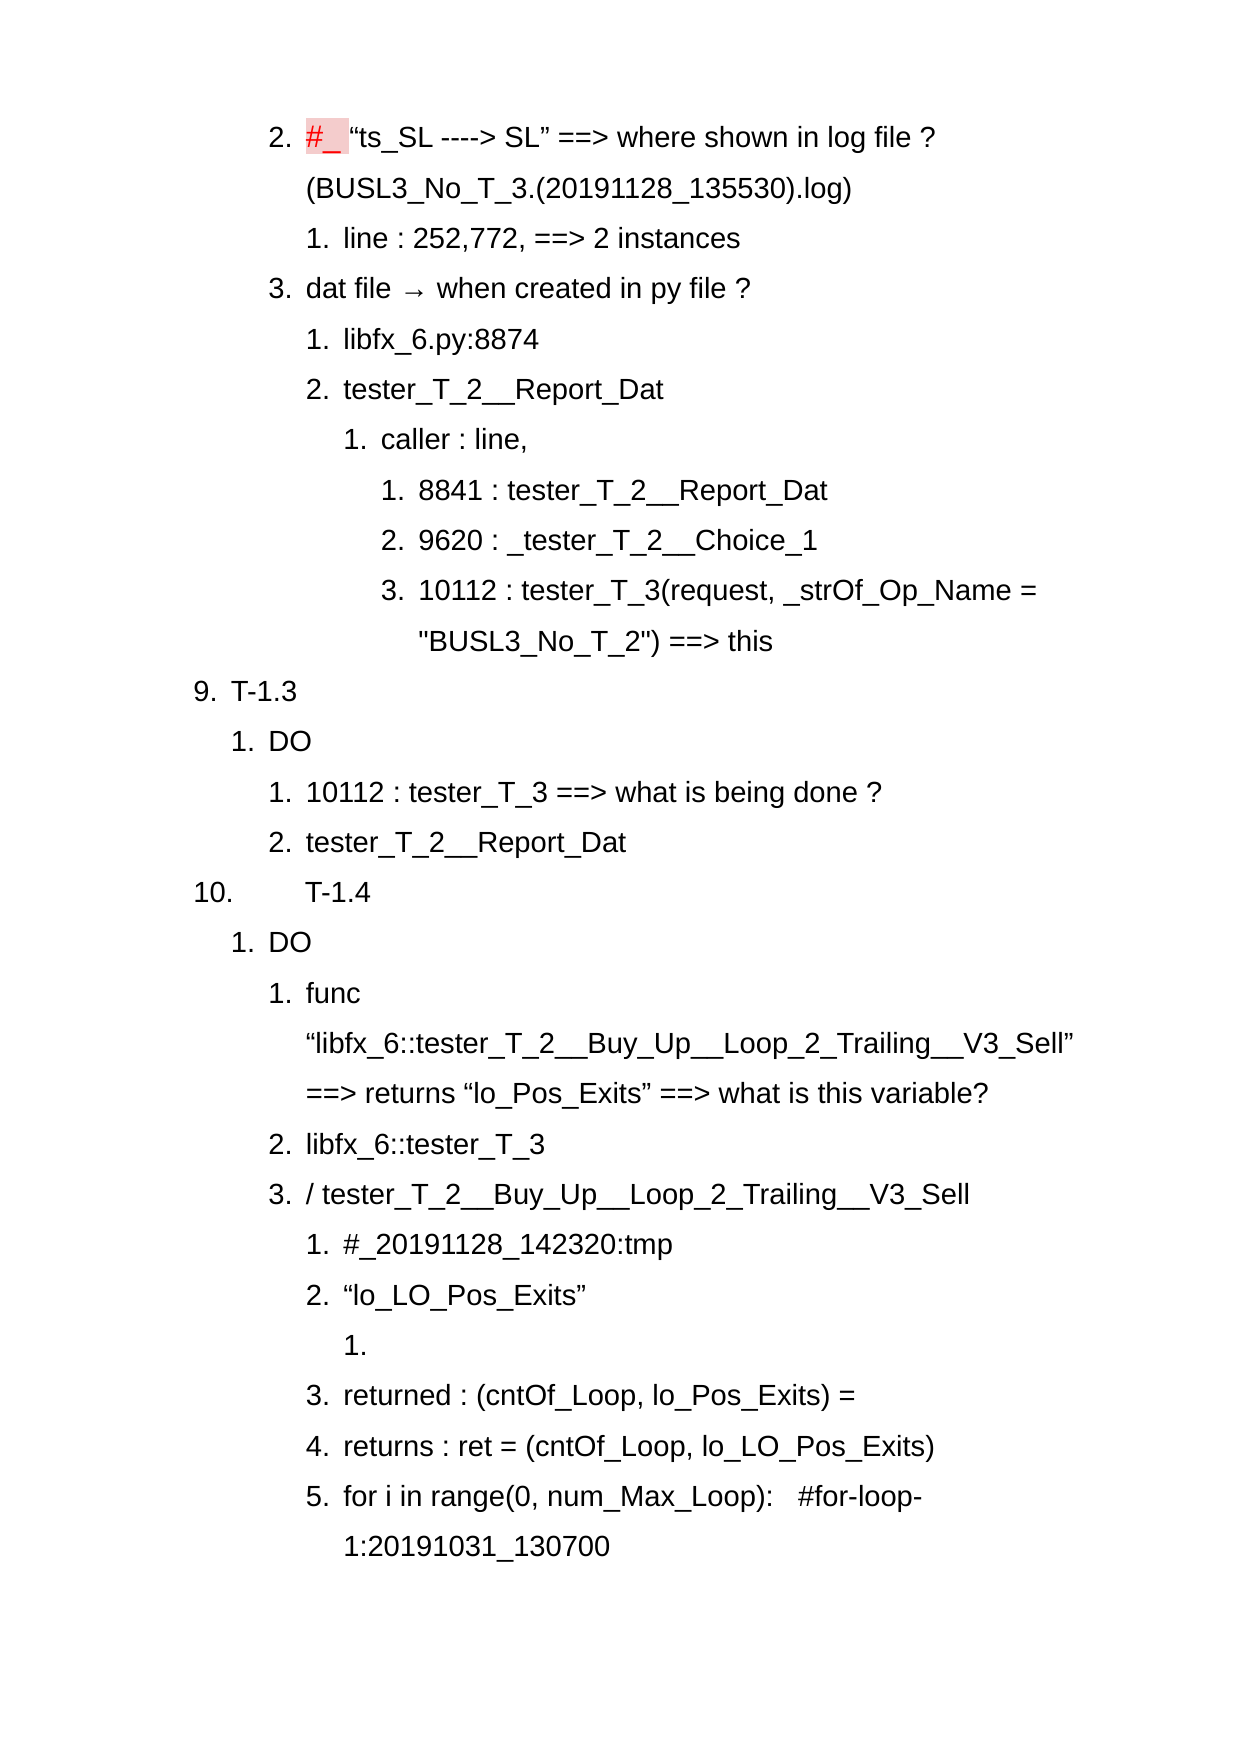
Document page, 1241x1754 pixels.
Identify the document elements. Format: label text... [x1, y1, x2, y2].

list tester_T_2__Report_Dat [306, 372, 1122, 406]
list DO [231, 926, 1122, 959]
list “lo_LO_Pos_Exits” [306, 1278, 1122, 1311]
list libfx_6.py:8874 [306, 322, 1122, 355]
list / tester_T_2__Buy_Up__Loop_2_Trailing__V3_Sell [268, 1177, 1122, 1211]
list #_ “ts_SL ----> SL” ==> where shown in log file ? (BUSL3_No_T_3.(20191128_135530).log) [268, 118, 1122, 204]
list for i in range(0, num_Max_Loop): #for-loop-1:20191031_130700 [306, 1479, 1122, 1563]
list line : 252,772, ==> 2 instances [306, 221, 1122, 255]
list returned : (cntOf_Loop, lo_Pos_Exits) = [306, 1378, 1122, 1412]
list 8841 : tester_T_2__Report_Dat [381, 473, 1122, 506]
list libfx_6::tester_T_3 [268, 1127, 1122, 1160]
list #_20191128_142320:tmp [306, 1227, 1122, 1261]
list tester_T_2__Report_Dat [268, 825, 1122, 858]
list T-1.3 [193, 674, 1122, 707]
list dat file → when created in py file ? [268, 271, 1122, 305]
list caller : line, [343, 422, 1122, 456]
list 10112 : tester_T_3(request, _strOf_Op_Name = "BUSL3_No_T_2") ==> this [381, 573, 1122, 657]
list DO [231, 724, 1122, 758]
list T-1.4 [193, 875, 1122, 909]
list func “libfx_6::tester_T_2__Buy_Up__Loop_2_Trailing__V3_Sell” ==> returns “lo_Pos_Exits” ==> what is this variable? [268, 976, 1122, 1110]
list 10112 : tester_T_3 ==> what is being done ? [268, 774, 1122, 808]
list returns : ret = (cntOf_Loop, lo_LO_Pos_Exits) [306, 1429, 1122, 1462]
list 9620 : _tester_T_2__Choice_1 [381, 523, 1122, 557]
